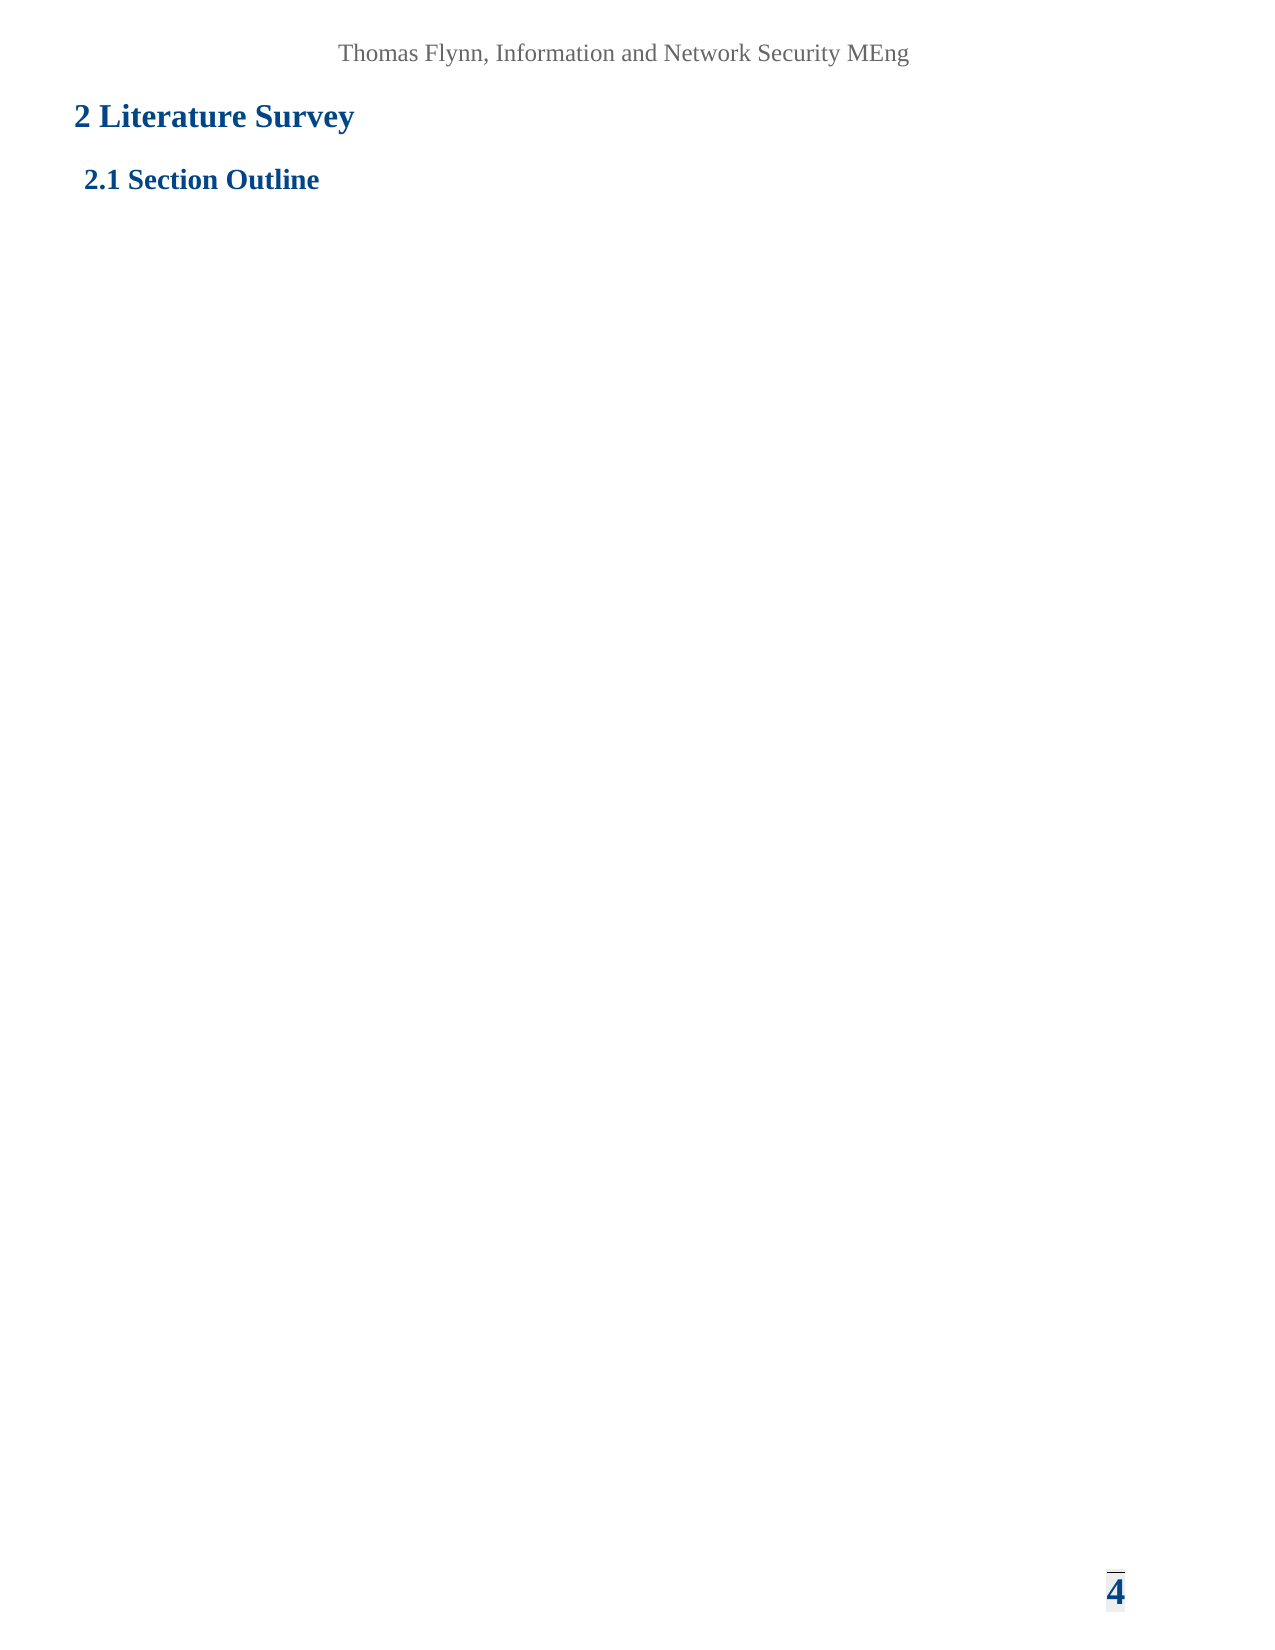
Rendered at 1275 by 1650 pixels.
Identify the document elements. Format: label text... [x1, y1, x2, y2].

subtitle 2 Literature Survey [74, 96, 1125, 134]
subtitle 2.1 Section Outline [81, 162, 1125, 196]
